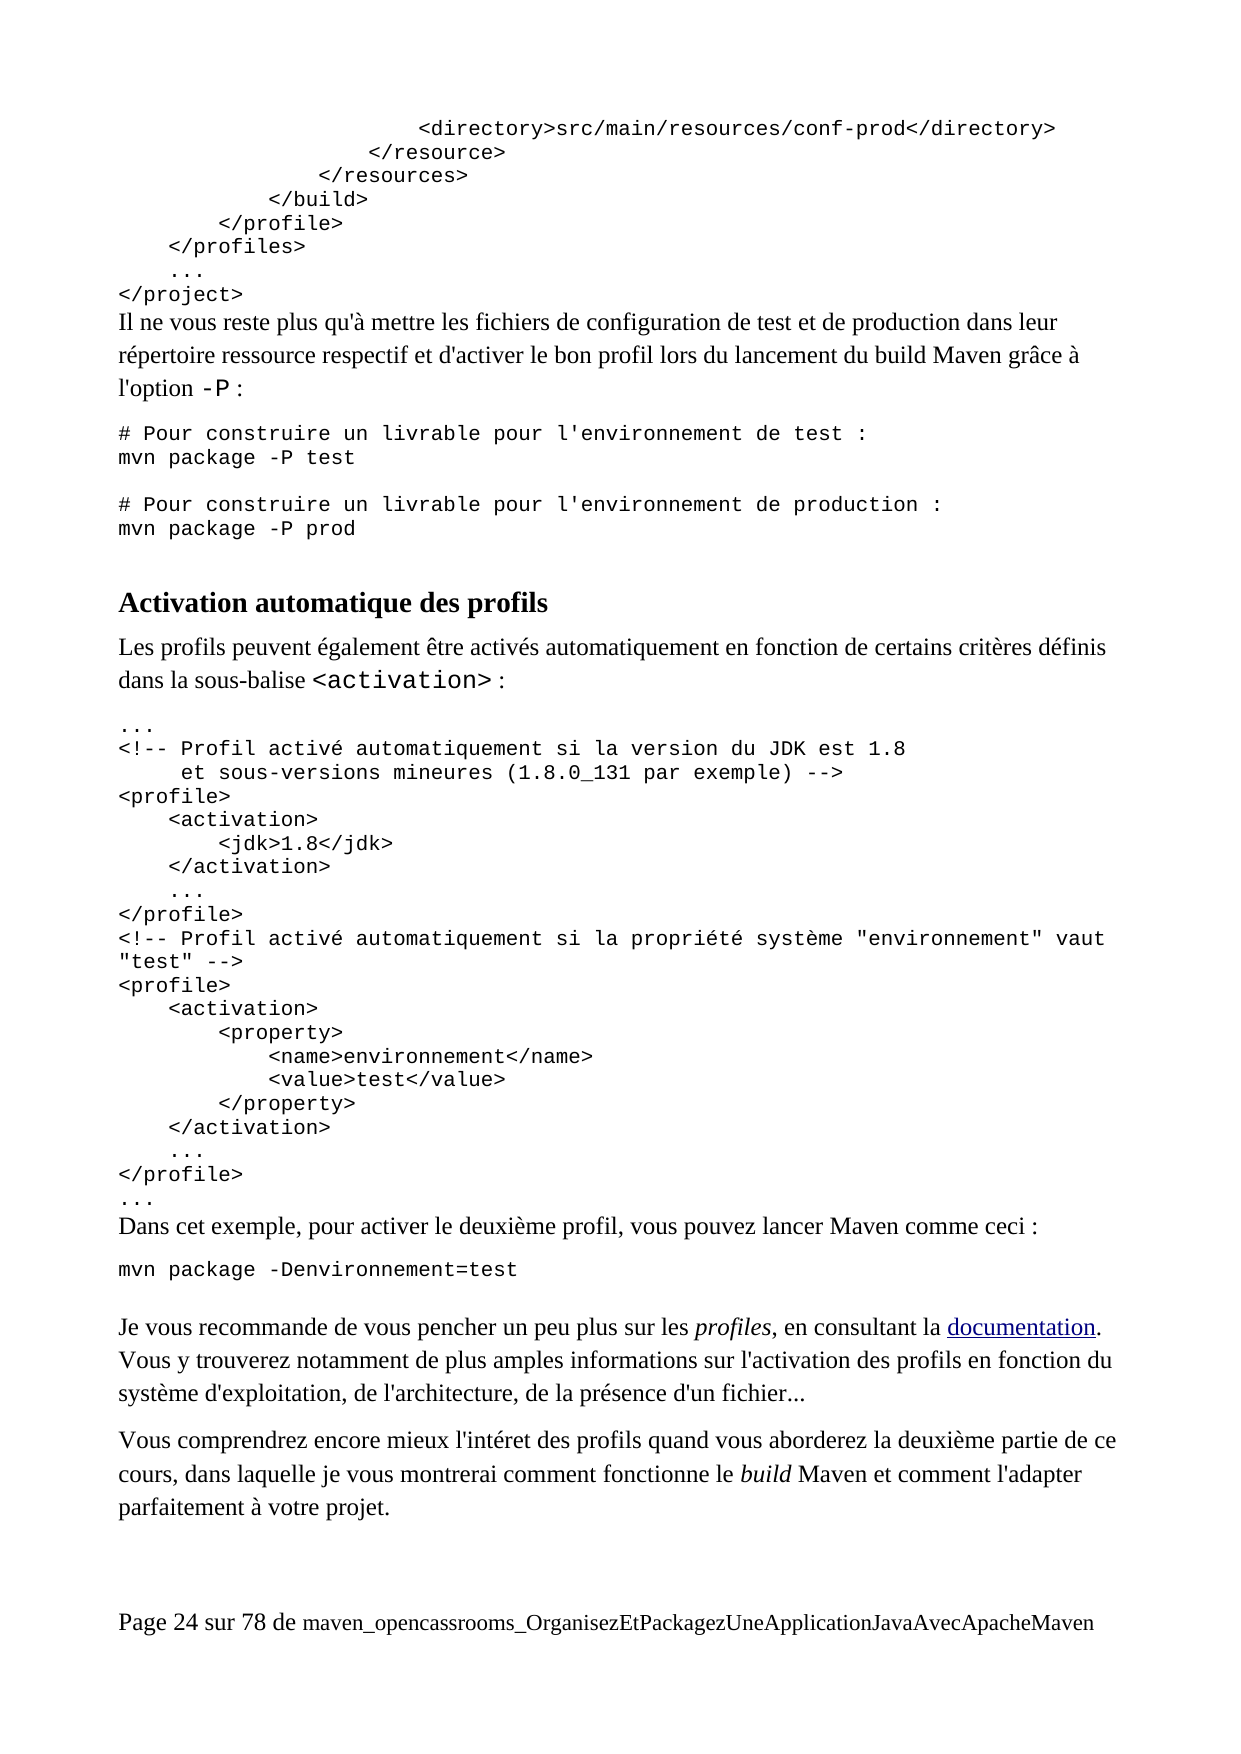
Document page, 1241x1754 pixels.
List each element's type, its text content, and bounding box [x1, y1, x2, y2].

text <property> [118, 1022, 1122, 1046]
text # Pour construire un livrable pour l'environnement de test : [118, 423, 1122, 447]
text mvn package -P test [118, 447, 1122, 471]
text # Pour construire un livrable pour l'environnement de production : [118, 494, 1122, 518]
text Je vous recommande de vous pencher un peu plus sur les profiles, en consultant la documentation. Vous y trouverez notamment de plus amples informations sur l'activation des profils en fonction du système d'exploitation, de l'architecture, de la présence d'un fichier... [118, 1312, 1122, 1407]
text <profile> [118, 786, 1122, 809]
text <!-- Profil activé automatiquement si la propriété système "environnement" vaut "test" --> [118, 927, 1122, 975]
text ... [118, 715, 1122, 738]
text <directory>src/main/resources/conf-prod</directory> [118, 118, 1122, 142]
text <!-- Profil activé automatiquement si la version du JDK est 1.8 [118, 738, 1122, 762]
text </profile> [118, 904, 1122, 927]
text ... [118, 880, 1122, 904]
text <activation> [118, 998, 1122, 1022]
text ... [118, 1188, 1122, 1211]
text </activation> [118, 857, 1122, 880]
text </activation> [118, 1117, 1122, 1140]
subtitle Activation automatique des profils [118, 586, 1122, 619]
text <jdk>1.8</jdk> [118, 833, 1122, 857]
text Il ne vous reste plus qu'à mettre les fichiers de configuration de test et de production dans leur répertoire ressource respectif et d'activer le bon profil lors du lancement du build Maven grâce à l'option -P : [118, 307, 1122, 404]
text </profile> [118, 213, 1122, 236]
text Les profils peuvent également être activés automatiquement en fonction de certains critères définis dans la sous-balise <activation> : [118, 632, 1122, 696]
text </build> [118, 189, 1122, 213]
text mvn package -Denvironnement=test [118, 1259, 1122, 1282]
text Vous comprendrez encore mieux l'intéret des profils quand vous aborderez la deuxième partie de ce cours, dans laquelle je vous montrerai comment fonctionne le build Maven et comment l'adapter parfaitement à votre projet. [118, 1426, 1122, 1520]
text <name>environnement</name> [118, 1046, 1122, 1069]
text <value>test</value> [118, 1069, 1122, 1093]
text <profile> [118, 975, 1122, 998]
text </resource> [118, 142, 1122, 165]
text </profile> [118, 1164, 1122, 1188]
text ... [118, 260, 1122, 284]
text ... [118, 1140, 1122, 1164]
text </property> [118, 1093, 1122, 1117]
text et sous-versions mineures (1.8.0_131 par exemple) --> [118, 762, 1122, 786]
text Dans cet exemple, pour activer le deuxième profil, vous pouvez lancer Maven comme ceci : [118, 1211, 1122, 1240]
text mvn package -P prod [118, 518, 1122, 542]
text <activation> [118, 809, 1122, 833]
text </project> [118, 284, 1122, 307]
text </profiles> [118, 236, 1122, 260]
text </resources> [118, 165, 1122, 189]
